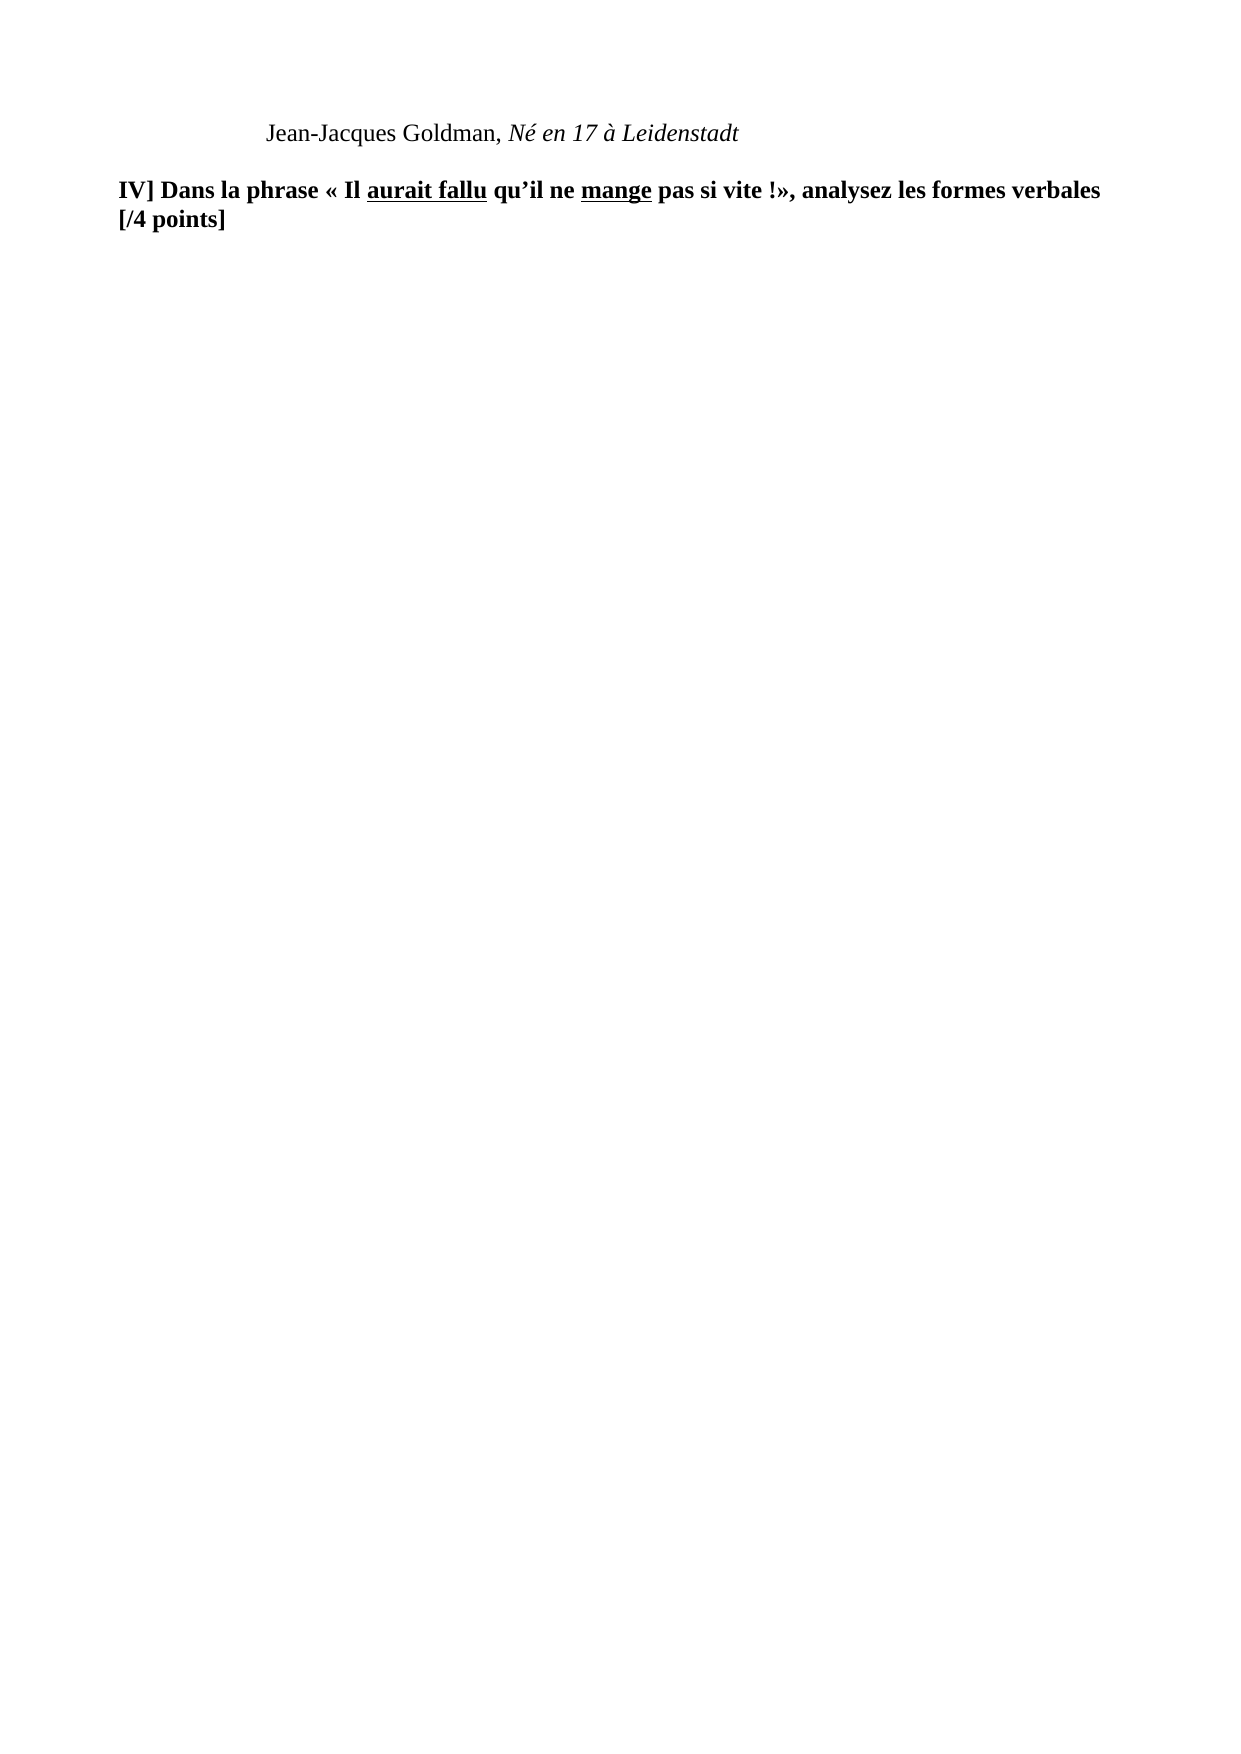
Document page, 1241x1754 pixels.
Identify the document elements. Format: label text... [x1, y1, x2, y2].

text IV] Dans la phrase « Il aurait fallu qu’il ne mange pas si vite !», analysez les formes verbales [/4 points] [118, 176, 1122, 233]
text Jean-Jacques Goldman, Né en 17 à Leidenstadt [118, 118, 1122, 147]
